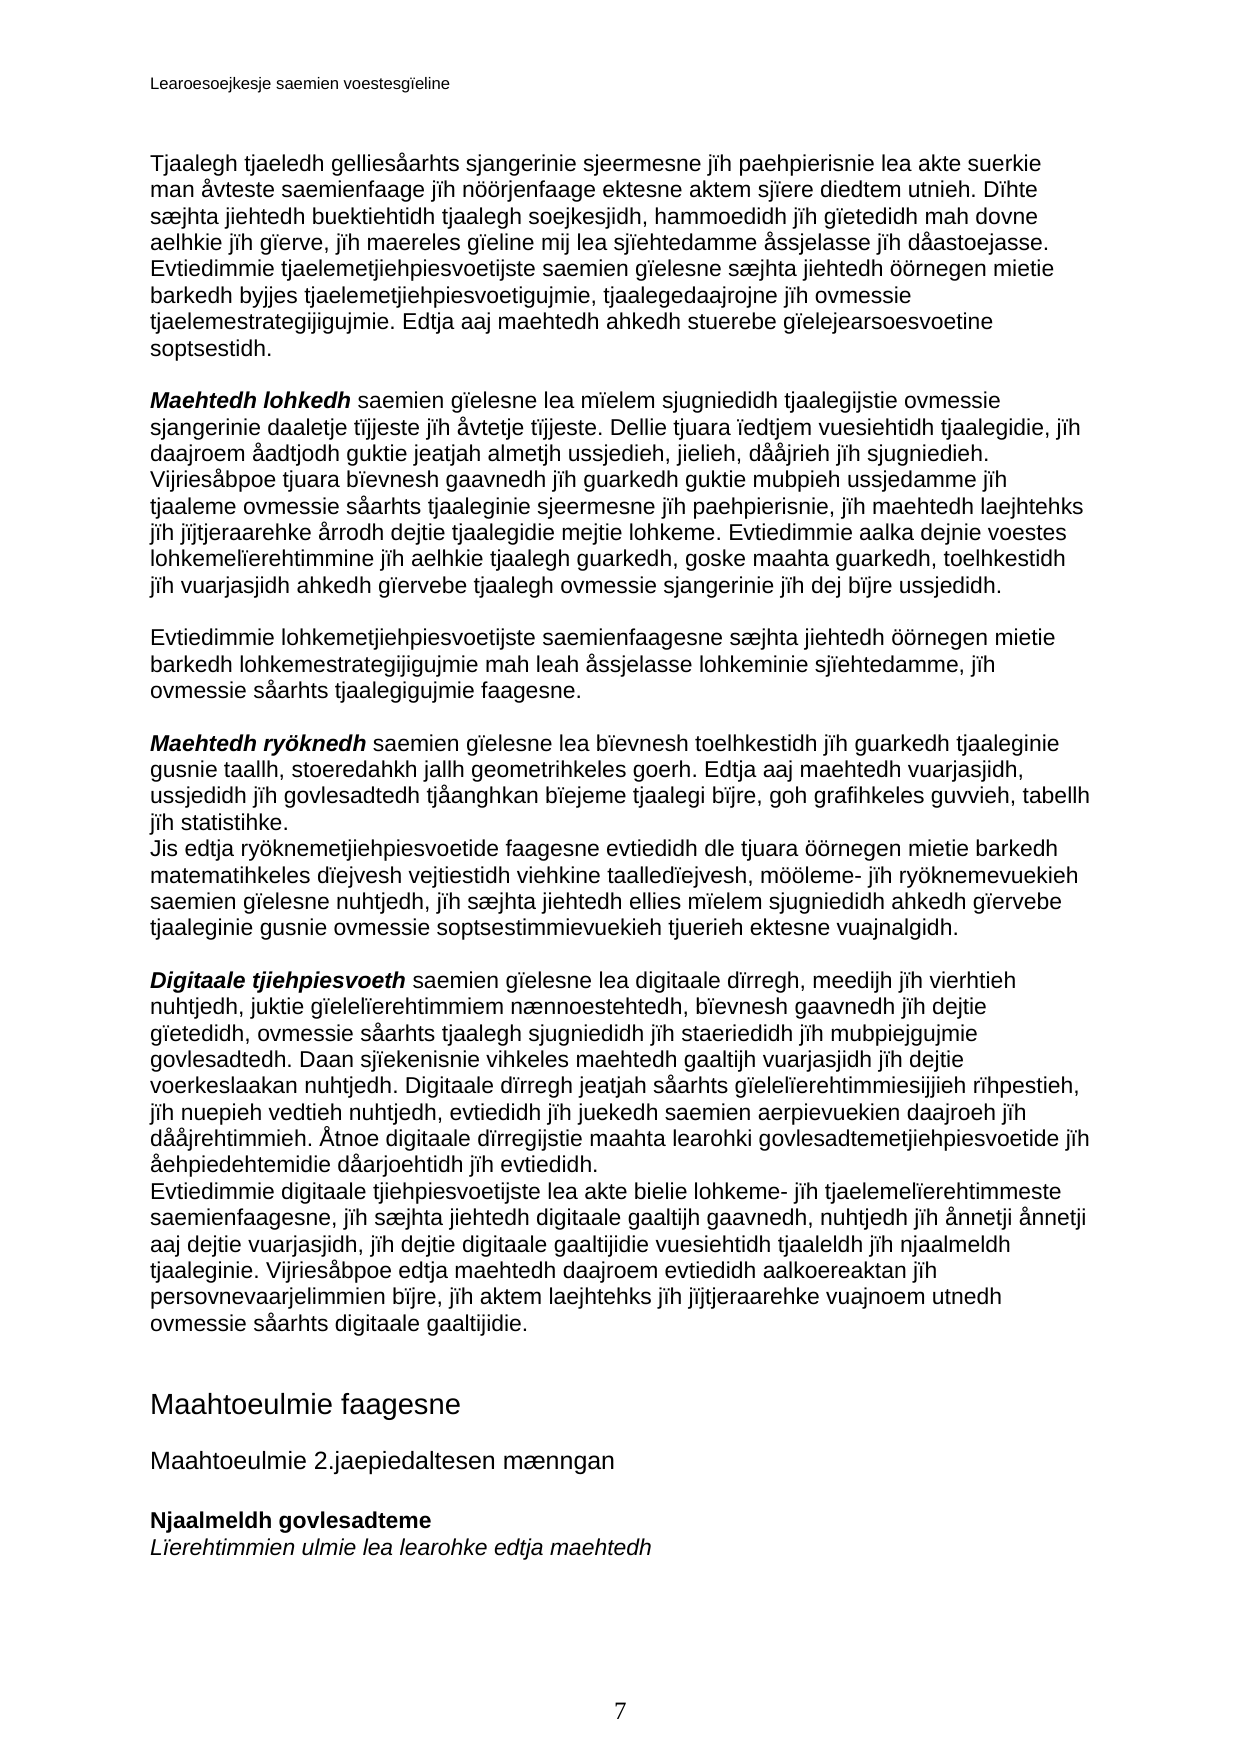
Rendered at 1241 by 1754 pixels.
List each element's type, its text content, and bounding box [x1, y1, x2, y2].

text Tjaalegh tjaeledh gelliesåarhts sjangerinie sjeermesne jïh paehpierisnie lea akte suerkie man åvteste saemienfaage jïh nöörjenfaage ektesne aktem sjïere diedtem utnieh. Dïhte sæjhta jiehtedh buektiehtidh tjaalegh soejkesjidh, hammoedidh jïh gïetedidh mah dovne aelhkie jïh gïerve, jïh maereles gïeline mij lea sjïehtedamme åssjelasse jïh dåastoejasse. Evtiedimmie tjaelemetjiehpiesvoetijste saemien gïelesne sæjhta jiehtedh öörnegen mietie barkedh byjjes tjaelemetjiehpiesvoetigujmie, tjaalegedaajrojne jïh ovmessie tjaelemestrategijigujmie. Edtja aaj maehtedh ahkedh stuerebe gïelejearsoesvoetine soptsestidh. [150, 150, 1090, 361]
subtitle Njaalmeldh govlesadteme [150, 1507, 1090, 1533]
text Maehtedh lohkedh saemien gïelesne lea mïelem sjugniedidh tjaalegijstie ovmessie sjangerinie daaletje tïjjeste jïh åvtetje tïjjeste. Dellie tjuara ïedtjem vuesiehtidh tjaalegidie, jïh daajroem åadtjodh guktie jeatjah almetjh ussjedieh, jielieh, dååjrieh jïh sjugniedieh. Vijriesåbpoe tjuara bïevnesh gaavnedh jïh guarkedh guktie mubpieh ussjedamme jïh tjaaleme ovmessie såarhts tjaaleginie sjeermesne jïh paehpierisnie, jïh maehtedh laejhtehks jïh jïjtjeraarehke årrodh dejtie tjaalegidie mejtie lohkeme. Evtiedimmie aalka dejnie voestes lohkemelïerehtimmine jïh aelhkie tjaalegh guarkedh, goske maahta guarkedh, toelhkestidh jïh vuarjasjidh ahkedh gïervebe tjaalegh ovmessie sjangerinie jïh dej bïjre ussjedidh. [150, 387, 1090, 598]
text Digitaale tjiehpiesvoeth saemien gïelesne lea digitaale dïrregh, meedijh jïh vierhtieh nuhtjedh, juktie gïelelïerehtimmiem nænnoestehtedh, bïevnesh gaavnedh jïh dejtie gïetedidh, ovmessie såarhts tjaalegh sjugniedidh jïh staeriedidh jïh mubpiejgujmie govlesadtedh. Daan sjïekenisnie vihkeles maehtedh gaaltijh vuarjasjidh jïh dejtie voerkeslaakan nuhtjedh. Digitaale dïrregh jeatjah såarhts gïelelïerehtimmiesijjieh rïhpestieh, jïh nuepieh vedtieh nuhtjedh, evtiedidh jïh juekedh saemien aerpievuekien daajroeh jïh dååjrehtimmieh. Åtnoe digitaale dïrregijstie maahta learohki govlesadtemetjiehpiesvoetide jïh åehpiedehtemidie dåarjoehtidh jïh evtiedidh. [150, 967, 1090, 1178]
text Jis edtja ryöknemetjiehpiesvoetide faagesne evtiedidh dle tjuara öörnegen mietie barkedh matematihkeles dïejvesh vejtiestidh viehkine taalledïejvesh, mööleme- jïh ryöknemevuekieh saemien gïelesne nuhtjedh, jïh sæjhta jiehtedh ellies mïelem sjugniedidh ahkedh gïervebe tjaaleginie gusnie ovmessie soptsestimmievuekieh tjuerieh ektesne vuajnalgidh. [150, 835, 1090, 941]
text Maehtedh ryöknedh saemien gïelesne lea bïevnesh toelhkestidh jïh guarkedh tjaaleginie gusnie taallh, stoeredahkh jallh geometrihkeles goerh. Edtja aaj maehtedh vuarjasjidh, ussjedidh jïh govlesadtedh tjåanghkan bïejeme tjaalegi bïjre, goh grafihkeles guvvieh, tabellh jïh statistihke. [150, 730, 1090, 835]
text Lïerehtimmien ulmie lea learohke edtja maehtedh [150, 1533, 1090, 1560]
text Evtiedimmie digitaale tjiehpiesvoetijste lea akte bielie lohkeme- jïh tjaelemelïerehtimmeste saemienfaagesne, jïh sæjhta jiehtedh digitaale gaaltijh gaavnedh, nuhtjedh jïh ånnetji ånnetji aaj dejtie vuarjasjidh, jïh dejtie digitaale gaaltijidie vuesiehtidh tjaaleldh jïh njaalmeldh tjaaleginie. Vijriesåbpoe edtja maehtedh daajroem evtiedidh aalkoereaktan jïh persovnevaarjelimmien bïjre, jïh aktem laejhtehks jïh jïjtjeraarehke vuajnoem utnedh ovmessie såarhts digitaale gaaltijidie. [150, 1178, 1090, 1336]
text Evtiedimmie lohkemetjiehpiesvoetijste saemienfaagesne sæjhta jiehtedh öörnegen mietie barkedh lohkemestrategijigujmie mah leah åssjelasse lohkeminie sjïehtedamme, jïh ovmessie såarhts tjaalegigujmie faagesne. [150, 624, 1090, 703]
subtitle Maahtoeulmie faagesne [150, 1387, 1090, 1421]
subtitle Maahtoeulmie 2.jaepiedaltesen mænngan [150, 1446, 1090, 1474]
